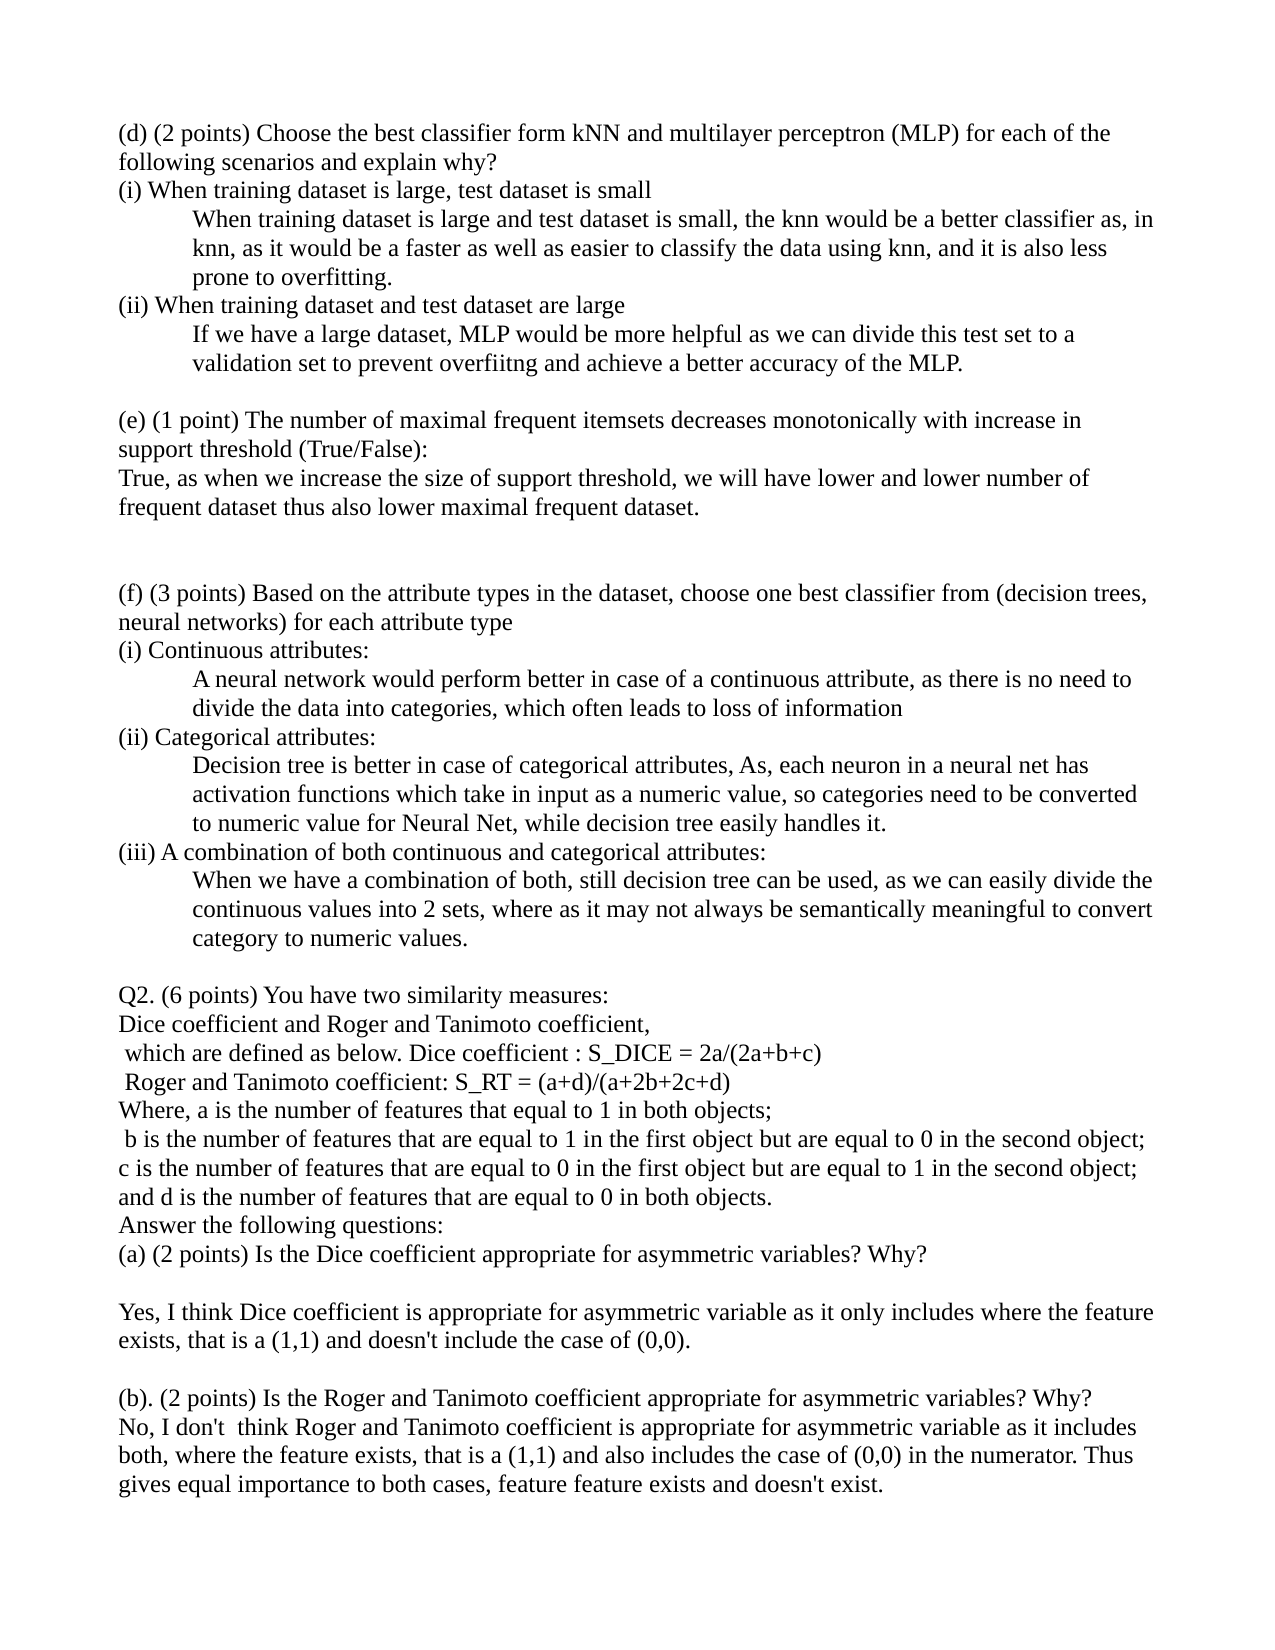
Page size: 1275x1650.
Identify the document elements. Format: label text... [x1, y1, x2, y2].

text (ii) Categorical attributes: [118, 722, 1157, 751]
text Roger and Tanimoto coefficient: S_RT = (a+d)/(a+2b+2c+d) [118, 1067, 1157, 1096]
text (i) Continuous attributes: [118, 636, 1157, 664]
text No, I don't think Roger and Tanimoto coefficient is appropriate for asymmetric variable as it includes both, where the feature exists, that is a (1,1) and also includes the case of (0,0) in the numerator. Thus gives equal importance to both cases, feature feature exists and doesn't exist. [118, 1412, 1157, 1498]
text Answer the following questions: [118, 1211, 1157, 1239]
text When training dataset is large and test dataset is small, the knn would be a better classifier as, in knn, as it would be a faster as well as easier to classify the data using knn, and it is also less prone to overfitting. [118, 204, 1157, 291]
text (ii) When training dataset and test dataset are large [118, 291, 1157, 319]
text Decision tree is better in case of categorical attributes, As, each neuron in a neural net has activation functions which take in input as a numeric value, so categories need to be converted to numeric value for Neural Net, while decision tree easily handles it. [118, 751, 1157, 837]
text If we have a large dataset, MLP would be more helpful as we can divide this test set to a validation set to prevent overfiitng and achieve a better accuracy of the MLP. [118, 319, 1157, 377]
text which are defined as below. Dice coefficient : S_DICE = 2a/(2a+b+c) [118, 1038, 1157, 1067]
text Q2. (6 points) You have two similarity measures: [118, 981, 1157, 1009]
text Where, a is the number of features that equal to 1 in both objects; [118, 1096, 1157, 1124]
text Yes, I think Dice coefficient is appropriate for asymmetric variable as it only includes where the feature exists, that is a (1,1) and doesn't include the case of (0,0). [118, 1297, 1157, 1354]
text b is the number of features that are equal to 1 in the first object but are equal to 0 in the second object; c is the number of features that are equal to 0 in the first object but are equal to 1 in the second object; and d is the number of features that are equal to 0 in both objects. [118, 1124, 1157, 1211]
text True, as when we increase the size of support threshold, we will have lower and lower number of frequent dataset thus also lower maximal frequent dataset. [118, 463, 1157, 521]
text (i) When training dataset is large, test dataset is small [118, 176, 1157, 204]
text Dice coefficient and Roger and Tanimoto coefficient, [118, 1009, 1157, 1038]
text (b). (2 points) Is the Roger and Tanimoto coefficient appropriate for asymmetric variables? Why? [118, 1383, 1157, 1412]
text (e) (1 point) The number of maximal frequent itemsets decreases monotonically with increase in support threshold (True/False): [118, 406, 1157, 463]
text (iii) A combination of both continuous and categorical attributes: [118, 837, 1157, 866]
text A neural network would perform better in case of a continuous attribute, as there is no need to divide the data into categories, which often leads to loss of information [118, 664, 1157, 722]
text (d) (2 points) Choose the best classifier form kNN and multilayer perceptron (MLP) for each of the following scenarios and explain why? [118, 118, 1157, 176]
text (f) (3 points) Based on the attribute types in the dataset, choose one best classifier from (decision trees, neural networks) for each attribute type [118, 578, 1157, 636]
text (a) (2 points) Is the Dice coefficient appropriate for asymmetric variables? Why? [118, 1239, 1157, 1268]
text When we have a combination of both, still decision tree can be used, as we can easily divide the continuous values into 2 sets, where as it may not always be semantically meaningful to convert category to numeric values. [118, 866, 1157, 952]
